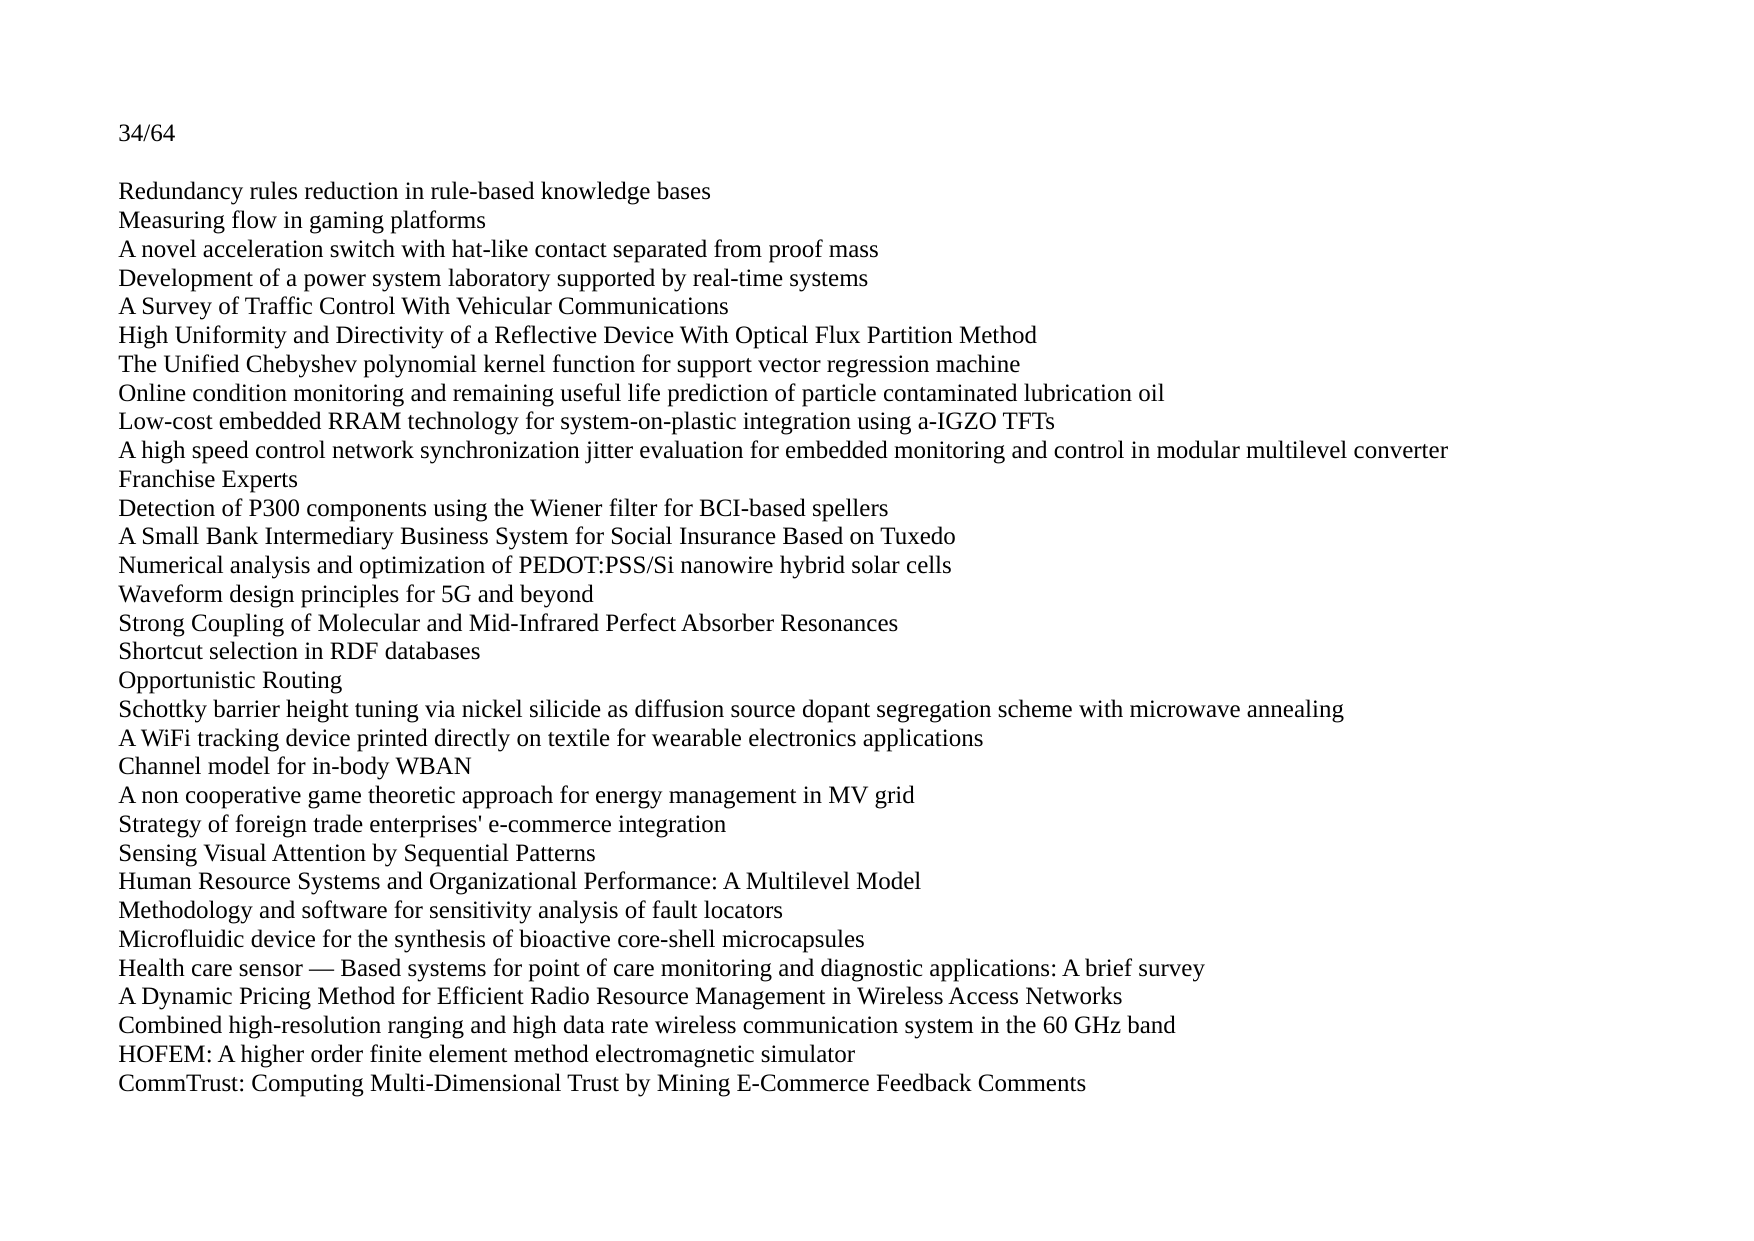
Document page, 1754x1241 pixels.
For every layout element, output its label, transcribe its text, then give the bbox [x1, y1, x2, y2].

text Sensing Visual Attention by Sequential Patterns [118, 838, 1636, 866]
text Numerical analysis and optimization of PEDOT:PSS/Si nanowire hybrid solar cells [118, 550, 1636, 579]
text Health care sensor — Based systems for point of care monitoring and diagnostic applications: A brief survey [118, 953, 1636, 981]
text A novel acceleration switch with hat-like contact separated from proof mass [118, 234, 1636, 263]
text Strategy of foreign trade enterprises' e-commerce integration [118, 809, 1636, 838]
text HOFEM: A higher order finite element method electromagnetic simulator [118, 1039, 1636, 1068]
text Redundancy rules reduction in rule-based knowledge bases [118, 176, 1636, 205]
text Microfluidic device for the synthesis of bioactive core-shell microcapsules [118, 924, 1636, 953]
text Online condition monitoring and remaining useful life prediction of particle contaminated lubrication oil [118, 378, 1636, 406]
text Strong Coupling of Molecular and Mid-Infrared Perfect Absorber Resonances [118, 608, 1636, 636]
text Combined high-resolution ranging and high data rate wireless communication system in the 60 GHz band [118, 1010, 1636, 1039]
text A Dynamic Pricing Method for Efficient Radio Resource Management in Wireless Access Networks [118, 981, 1636, 1010]
text Shortcut selection in RDF databases [118, 636, 1636, 665]
text Waveform design principles for 5G and beyond [118, 579, 1636, 608]
text High Uniformity and Directivity of a Reflective Device With Optical Flux Partition Method [118, 320, 1636, 349]
text A non cooperative game theoretic approach for energy management in MV grid [118, 780, 1636, 809]
text A Small Bank Intermediary Business System for Social Insurance Based on Tuxedo [118, 521, 1636, 550]
text A high speed control network synchronization jitter evaluation for embedded monitoring and control in modular multilevel converter [118, 435, 1636, 464]
text Low-cost embedded RRAM technology for system-on-plastic integration using a-IGZO TFTs [118, 406, 1636, 435]
text Channel model for in-body WBAN [118, 751, 1636, 780]
text Schottky barrier height tuning via nickel silicide as diffusion source dopant segregation scheme with microwave annealing [118, 694, 1636, 723]
text CommTrust: Computing Multi-Dimensional Trust by Mining E-Commerce Feedback Comments [118, 1068, 1636, 1096]
text Franchise Experts [118, 464, 1636, 493]
text A WiFi tracking device printed directly on textile for wearable electronics applications [118, 723, 1636, 751]
text Human Resource Systems and Organizational Performance: A Multilevel Model [118, 866, 1636, 895]
text Detection of P300 components using the Wiener filter for BCI-based spellers [118, 493, 1636, 521]
text Opportunistic Routing [118, 665, 1636, 694]
text Measuring flow in gaming platforms [118, 205, 1636, 234]
text Methodology and software for sensitivity analysis of fault locators [118, 895, 1636, 924]
text The Unified Chebyshev polynomial kernel function for support vector regression machine [118, 349, 1636, 378]
text Development of a power system laboratory supported by real-time systems [118, 263, 1636, 291]
text A Survey of Traffic Control With Vehicular Communications [118, 291, 1636, 320]
